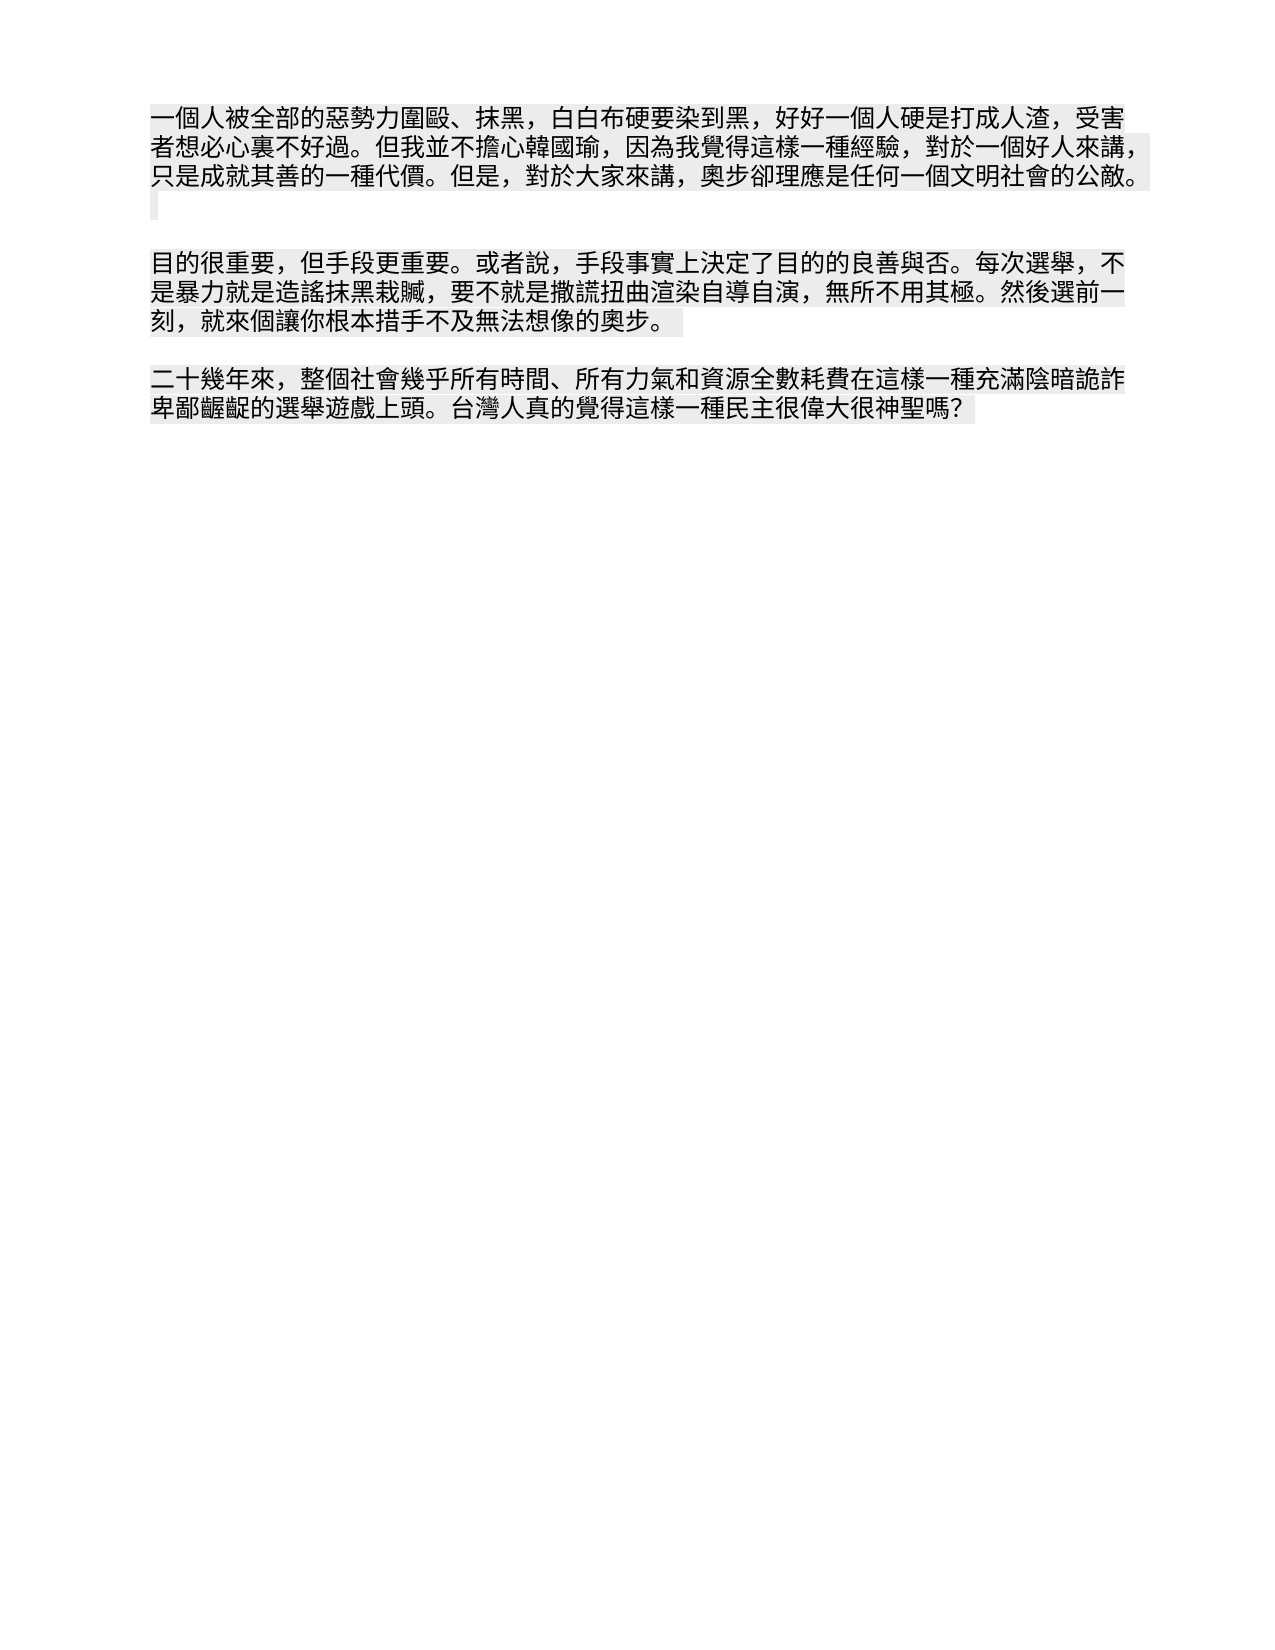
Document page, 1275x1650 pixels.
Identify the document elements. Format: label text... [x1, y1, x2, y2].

text 卡韓政變 (81)： 手段決定了目的 陳真 2019. 06. 12. 媒體報導： "「黑韓」名嘴、美麗島電子報董事長吳子嘉猛咬韓國瑜有婚外情後挨告。周刊記者直擊，吳子嘉在六月初密會挺郭人士，一反平常大剌剌露面習慣，小心翼翼戴起口罩、帽子「變裝」，低調前往新北市汐止一名挺郭人士家中，此舉讓吳子嘉與郭台銘陣營的關係，引發外界聯想他先前多次指控韓國瑜，是收錢黑韓。" 媒體還說： "當記者致電吳子嘉詢問相關問題時，他顯得非常錯愕，一開始幾乎語塞，「我實在不願意……」後來更反問記者：「是哪個長官叫你打這通電話？」面對持續追問，他開始動怒：「我為什麼要回答你這個問題？你問的問題，是我不願意回答的問題。」" 內情如何，不得而知，吳子嘉否認與郭陣營密謀黑韓。而我想說的是，截至目前為止，不管明的暗的，幾乎所有抹黑都來自郭台銘陣營。包括郭本人也一樣，一開口就是造謠、扭曲或扣帽子，什麼話都敢講，相當卑鄙。 更卑鄙的是，郭台銘表面上卻又對韓國瑜稱兄道弟。尤有甚者，郭陣營一些媒體人例如唐湘龍、董智森等等，居然還義正辭嚴地指控挺韓營 "無所不用其極地" 攻擊郭台銘。它媽的真是有夠不要臉，做賊喊捉賊。 韓國瑜及其輔選團隊，至今根本沒有說過郭台銘一句不是。董智森卻甚至還說，"所有攻擊、誹謗、詆毀主要來自挺韓陣營"，痛罵挺韓陣營的 "不理性到了匪夷所思的地步，毀謗、造謠、抹紅、抹黑，專門搞這種事情"。 人的情緒往往是這樣：一件醜事，只要不是發生在我身上，我就能輕鬆看待，覺得別人無須反應過度；一方面懶得體會受害者的痛苦，一方面則是各打五十大板說：不要黨內互鬥。可是，這叫黨內 "互" 鬥嗎？這叫藍綠圍毆。 政治之外的日常生活中，我也確實見識過類似這種睜眼說瞎話及做賊喊捉賊的人，真是很不可思議。說起來，能夠睜眼瞎話到這等地步，其實也算是一種天份，不是一般人做得到。 去年，國民黨推出韓國瑜選高雄市長，只是讓他當炮灰，製造一點新聞煙火效果，不料卻蔚為風潮，變成一人救全黨。如今卻是眾人搶食，全部打一人，非置之死地不可。 打無所謂，很正常，畢竟叢林世界勝者為王。問題在於打的方法，手段太過卑鄙。人們常講當年黃俊英如何在投票前夕被陳菊與陳其邁等人抹黑栽贓，不但因此而出乎預料以些微票數敗選，更是含冤鬱鬱而終。 韓國瑜現在所遭遇的抹黑，比起黃俊英，顯然更加慘烈而卑鄙，然而這都還只是開胃小點心，人渣黨及柯啥小掌廚的主菜都還沒上桌呢。我納悶的是：人們不但不會對奧步生氣，反而很容易受其影響。 一個人被全部的惡勢力圍毆、抹黑，白白布硬要染到黑，好好一個人硬是打成人渣，受害者想必心裏不好過。但我並不擔心韓國瑜，因為我覺得這樣一種經驗，對於一個好人來講，只是成就其善的一種代價。但是，對於大家來講，奧步卻理應是任何一個文明社會的公敵。 目的很重要，但手段更重要。或者說，手段事實上決定了目的的良善與否。每次選舉，不是暴力就是造謠抹黑栽贓，要不就是撒謊扭曲渲染自導自演，無所不用其極。然後選前一刻，就來個讓你根本措手不及無法想像的奧步。 二十幾年來，整個社會幾乎所有時間、所有力氣和資源全數耗費在這樣一種充滿陰暗詭詐卑鄙齷齪的選舉遊戲上頭。台灣人真的覺得這樣一種民主很偉大很神聖嗎？ [150, 75, 1125, 424]
